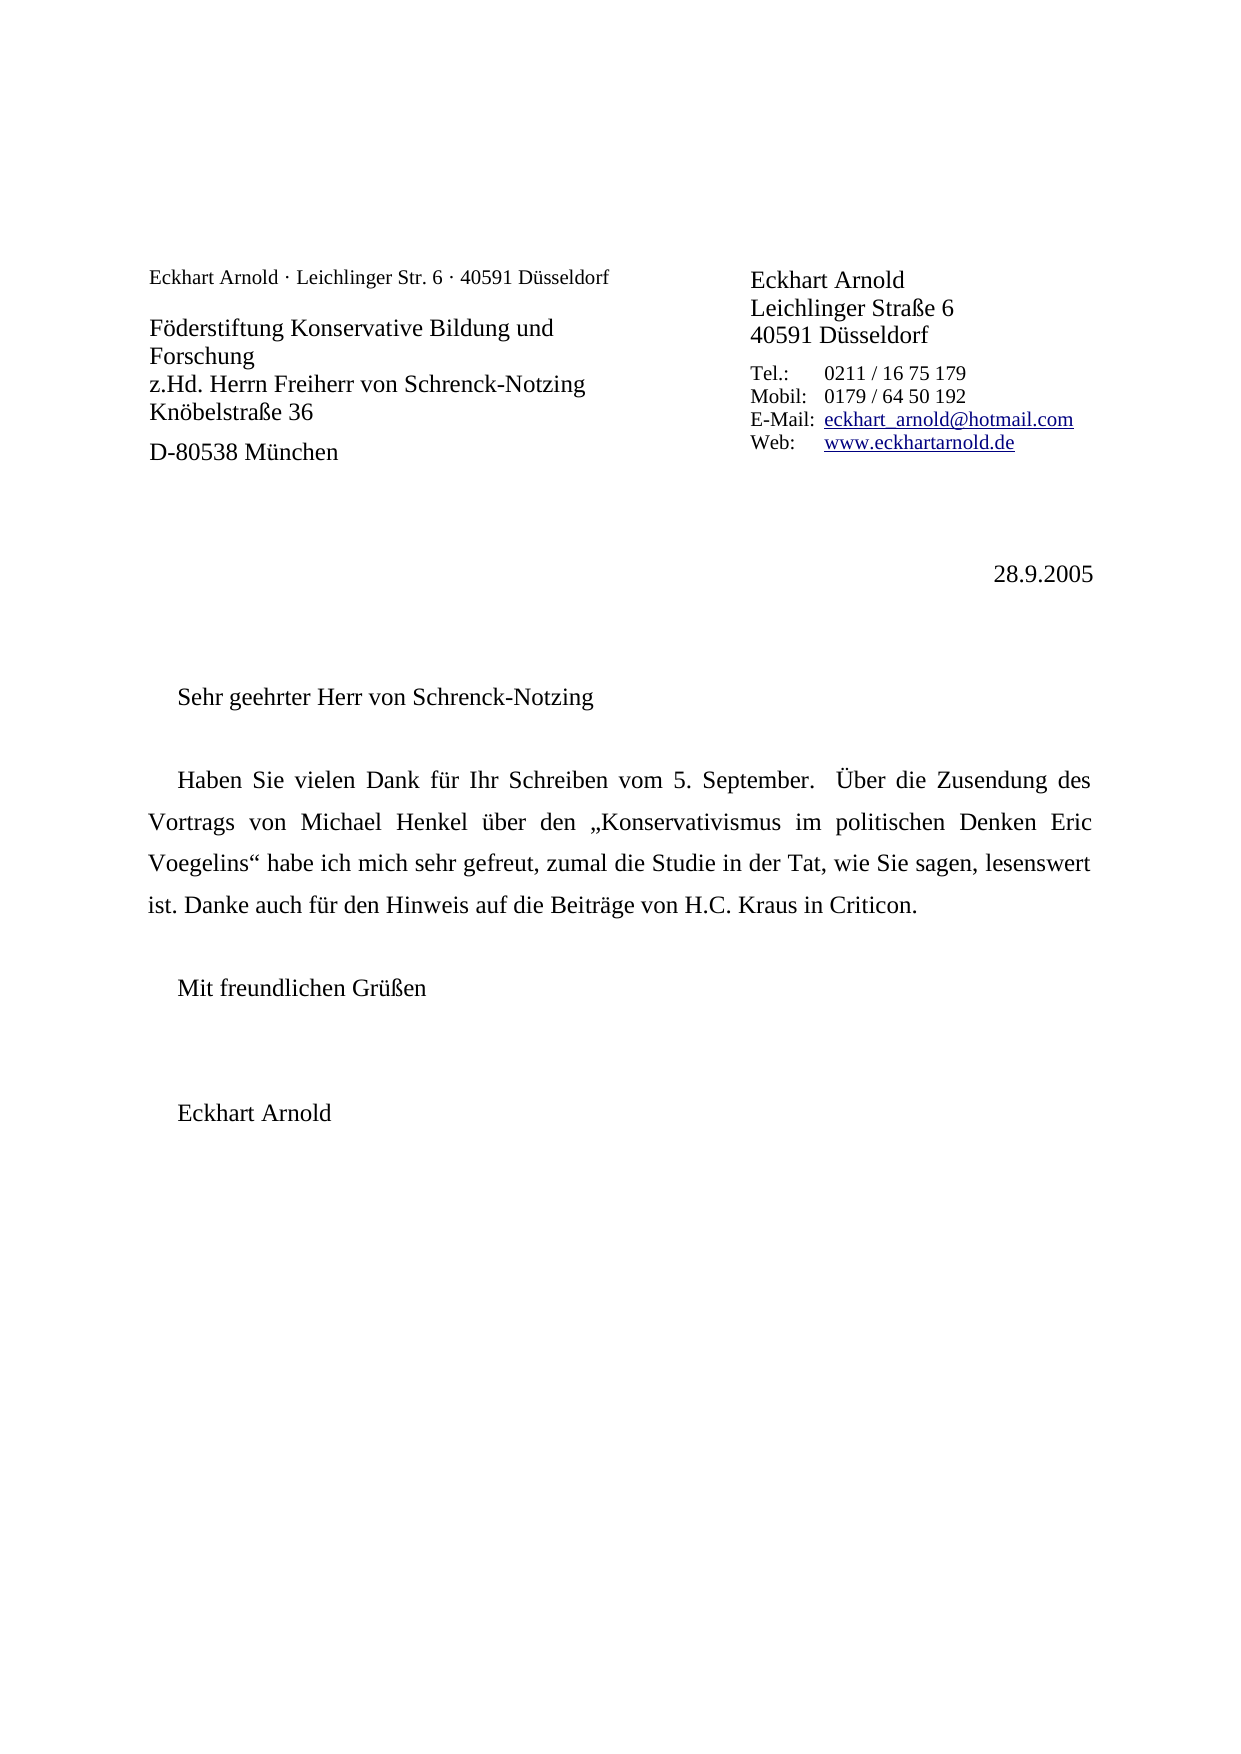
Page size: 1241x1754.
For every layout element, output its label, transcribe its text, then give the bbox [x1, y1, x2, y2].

text Eckhart Arnold · Leichlinger Str. 6 · 40591 Düsseldorf [149, 266, 619, 289]
text Knöbelstraße 36 [149, 398, 599, 425]
text Haben Sie vielen Dank für Ihr Schreiben vom 5. September. Über die Zusendung des Vortrags von Michael Henkel über den „Konservativismus im politischen Denken Eric Voegelins“ habe ich mich sehr gefreut, zumal die Studie in der Tat, wie Sie sagen, lesenswert ist. Danke auch für den Hinweis auf die Beiträge von H.C. Kraus in Criticon. [148, 766, 1093, 919]
text Eckhart Arnold [148, 1099, 1093, 1168]
text Eckhart Arnold Leichlinger Straße 6 40591 Düsseldorf [750, 266, 1092, 349]
text z.Hd. Herrn Freiherr von Schrenck-Notzing [149, 370, 599, 398]
text Sehr geehrter Herr von Schrenck-Notzing [148, 683, 1093, 711]
text Mit freundlichen Grüßen [148, 974, 1093, 1002]
text 28.9.2005 [637, 560, 1093, 588]
text Föderstiftung Konservative Bildung und Forschung [149, 317, 599, 370]
text Tel.: 0211 / 16 75 179 Mobil: 0179 / 64 50 192 E-Mail: eckhart_arnold@hotmail.com Web: www.eckhartarnold.de [750, 362, 1092, 454]
text D-80538 München [149, 438, 599, 466]
